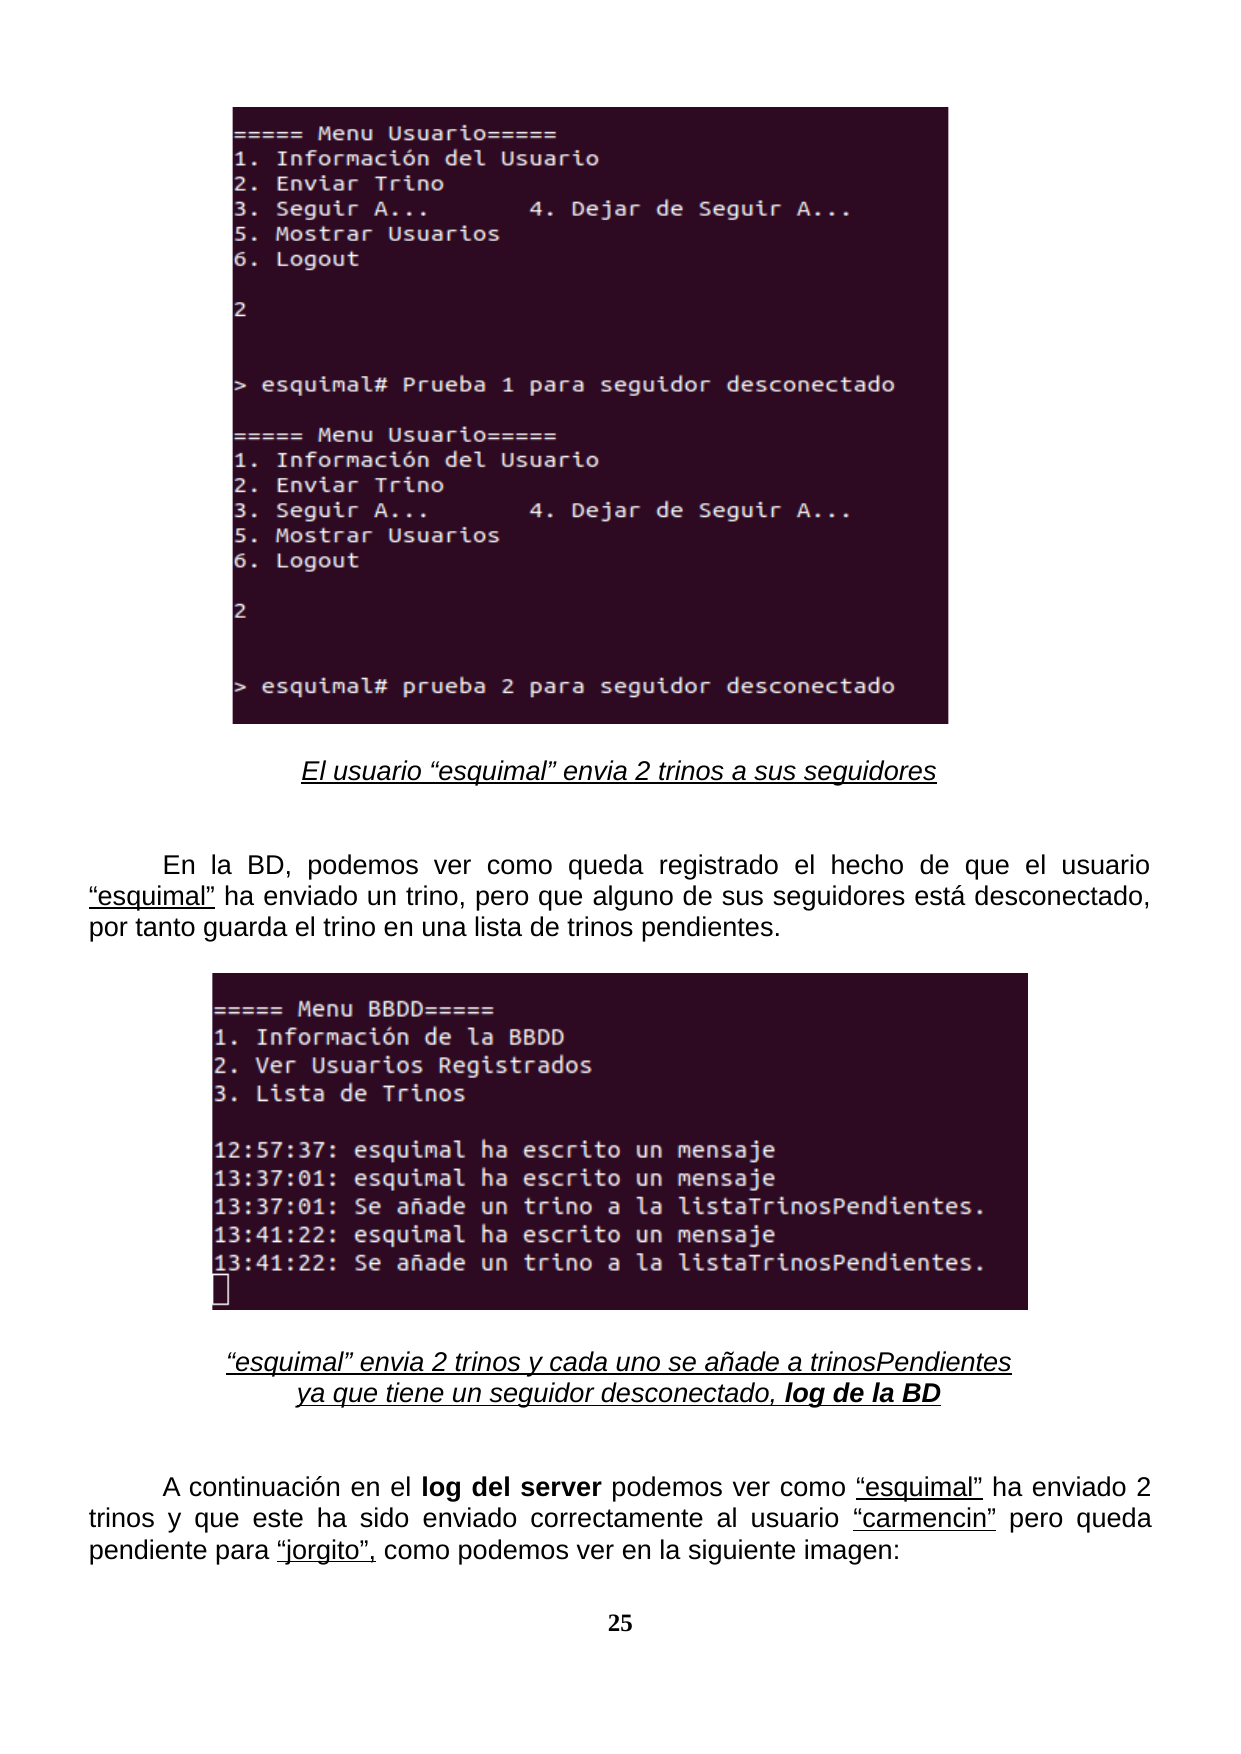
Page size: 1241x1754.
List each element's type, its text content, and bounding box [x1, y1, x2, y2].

text “esquimal” envia 2 trinos y cada uno se añade a trinosPendientes [88, 1346, 1152, 1377]
text ya que tiene un seguidor desconectado, log de la BD [88, 1377, 1152, 1409]
text A continuación en el log del server podemos ver como “esquimal” ha enviado 2 trinos y que este ha sido enviado correctamente al usuario “carmencin” pero queda pendiente para “jorgito”, como podemos ver en la siguiente imagen: [88, 1471, 1152, 1565]
text El usuario “esquimal” envia 2 trinos a sus seguidores [88, 755, 1152, 786]
text En la BD, podemos ver como queda registrado el hecho de que el usuario “esquimal” ha enviado un trino, pero que alguno de sus seguidores está desconectado, por tanto guarda el trino en una lista de trinos pendientes. [88, 849, 1152, 942]
